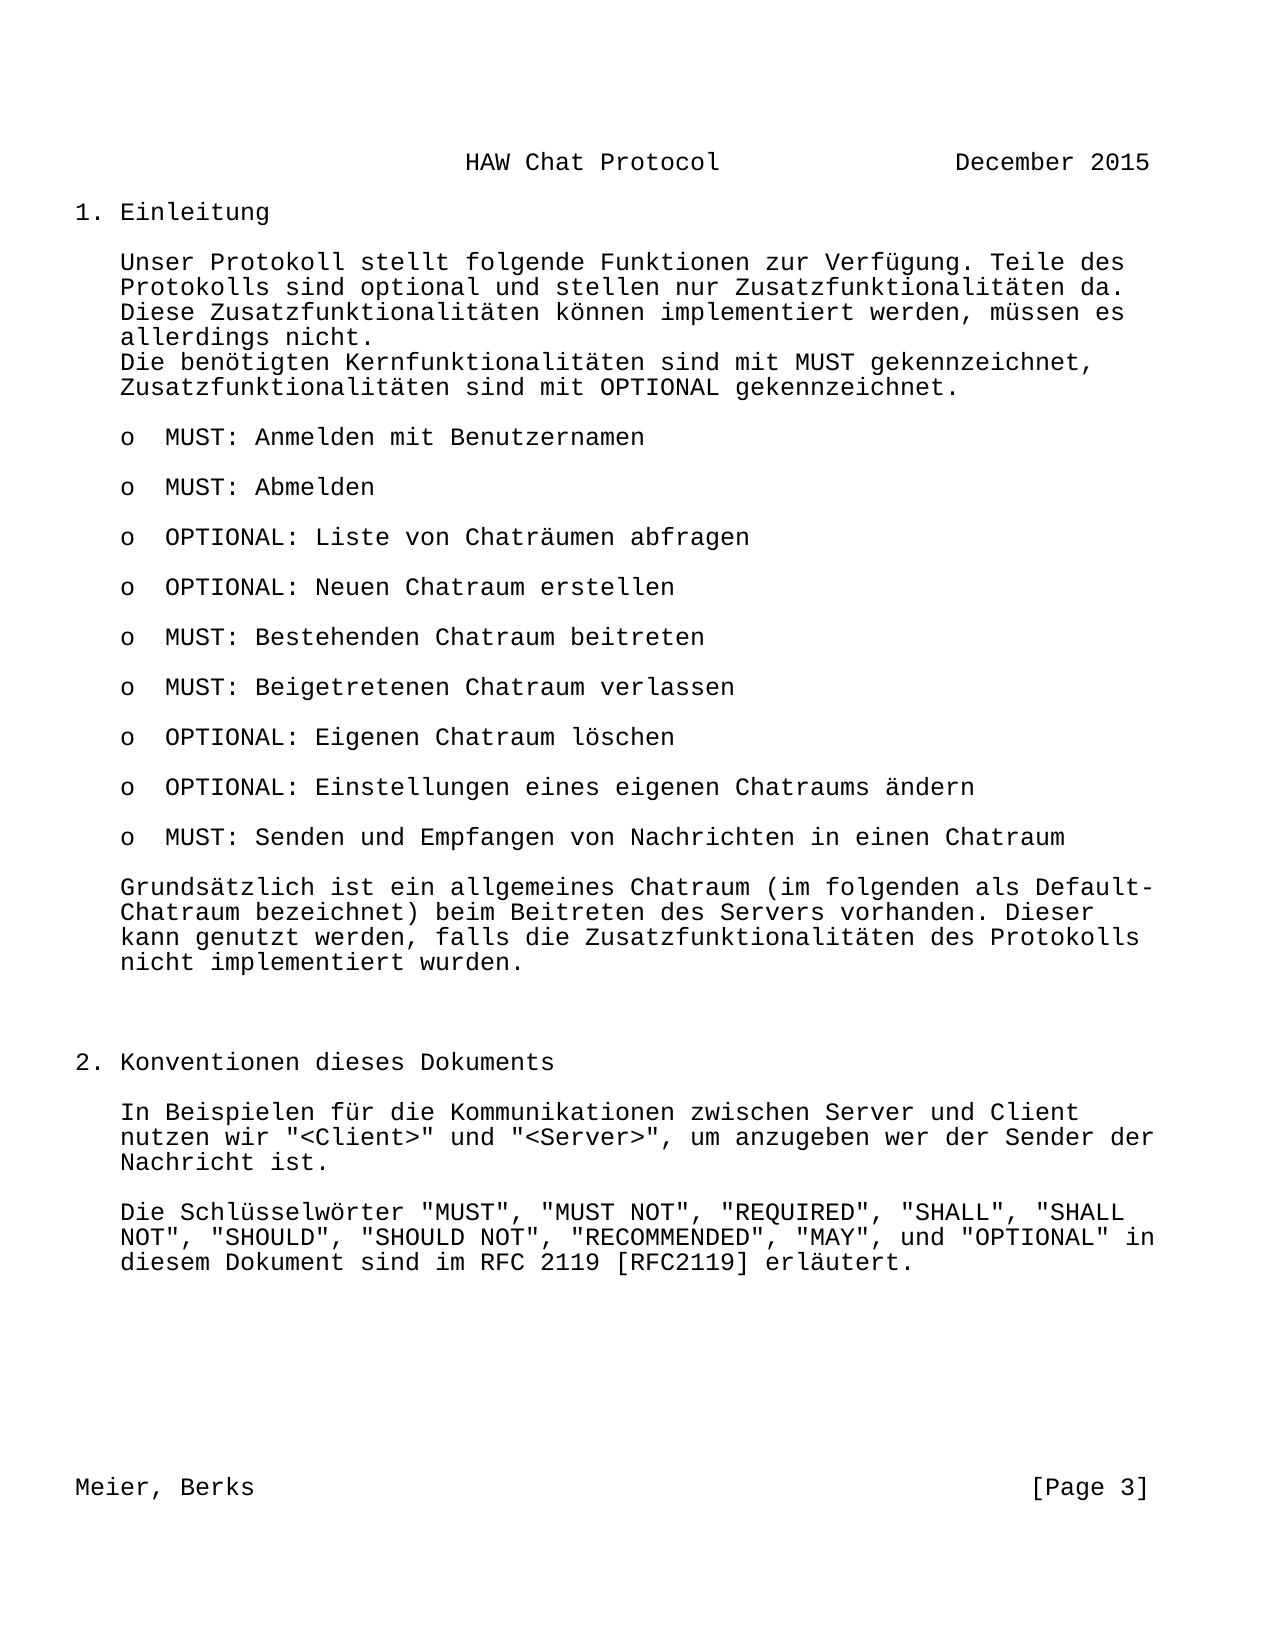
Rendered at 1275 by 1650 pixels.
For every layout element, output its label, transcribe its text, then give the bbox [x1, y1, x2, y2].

subtitle Konventionen dieses Dokuments [75, 1050, 1155, 1075]
text Unser Protokoll stellt folgende Funktionen zur Verfügung. Teile des Protokolls sind optional und stellen nur Zusatzfunktionalitäten da. Diese Zusatzfunktionalitäten können implementiert werden, müssen es allerdings nicht. Die benötigten Kernfunktionalitäten sind mit MUST gekennzeichnet, Zusatzfunktionalitäten sind mit OPTIONAL gekennzeichnet. [120, 250, 1155, 400]
text Grundsätzlich ist ein allgemeines Chatraum (im folgenden als Default-Chatraum bezeichnet) beim Beitreten des Servers vorhanden. Dieser kann genutzt werden, falls die Zusatzfunktionalitäten des Protokolls nicht implementiert wurden. [120, 875, 1155, 975]
list OPTIONAL: Einstellungen eines eigenen Chatraums ändern [120, 775, 1155, 800]
text In Beispielen für die Kommunikationen zwischen Server und Client nutzen wir "<Client>" und "<Server>", um anzugeben wer der Sender der Nachricht ist. [120, 1100, 1155, 1175]
list OPTIONAL: Eigenen Chatraum löschen [120, 725, 1155, 750]
list MUST: Senden und Empfangen von Nachrichten in einen Chatraum [120, 825, 1155, 850]
text Die Schlüsselwörter "MUST", "MUST NOT", "REQUIRED", "SHALL", "SHALL NOT", "SHOULD", "SHOULD NOT", "RECOMMENDED", "MAY", und "OPTIONAL" in diesem Dokument sind im RFC 2119 [RFC2119] erläutert. [120, 1200, 1155, 1275]
list MUST: Anmelden mit Benutzernamen [120, 425, 1155, 450]
list MUST: Abmelden [120, 475, 1155, 500]
list OPTIONAL: Liste von Chaträumen abfragen [120, 525, 1155, 550]
list OPTIONAL: Neuen Chatraum erstellen [120, 575, 1155, 600]
list MUST: Bestehenden Chatraum beitreten [120, 625, 1155, 650]
list MUST: Beigetretenen Chatraum verlassen [120, 675, 1155, 700]
subtitle Einleitung [75, 200, 1155, 225]
